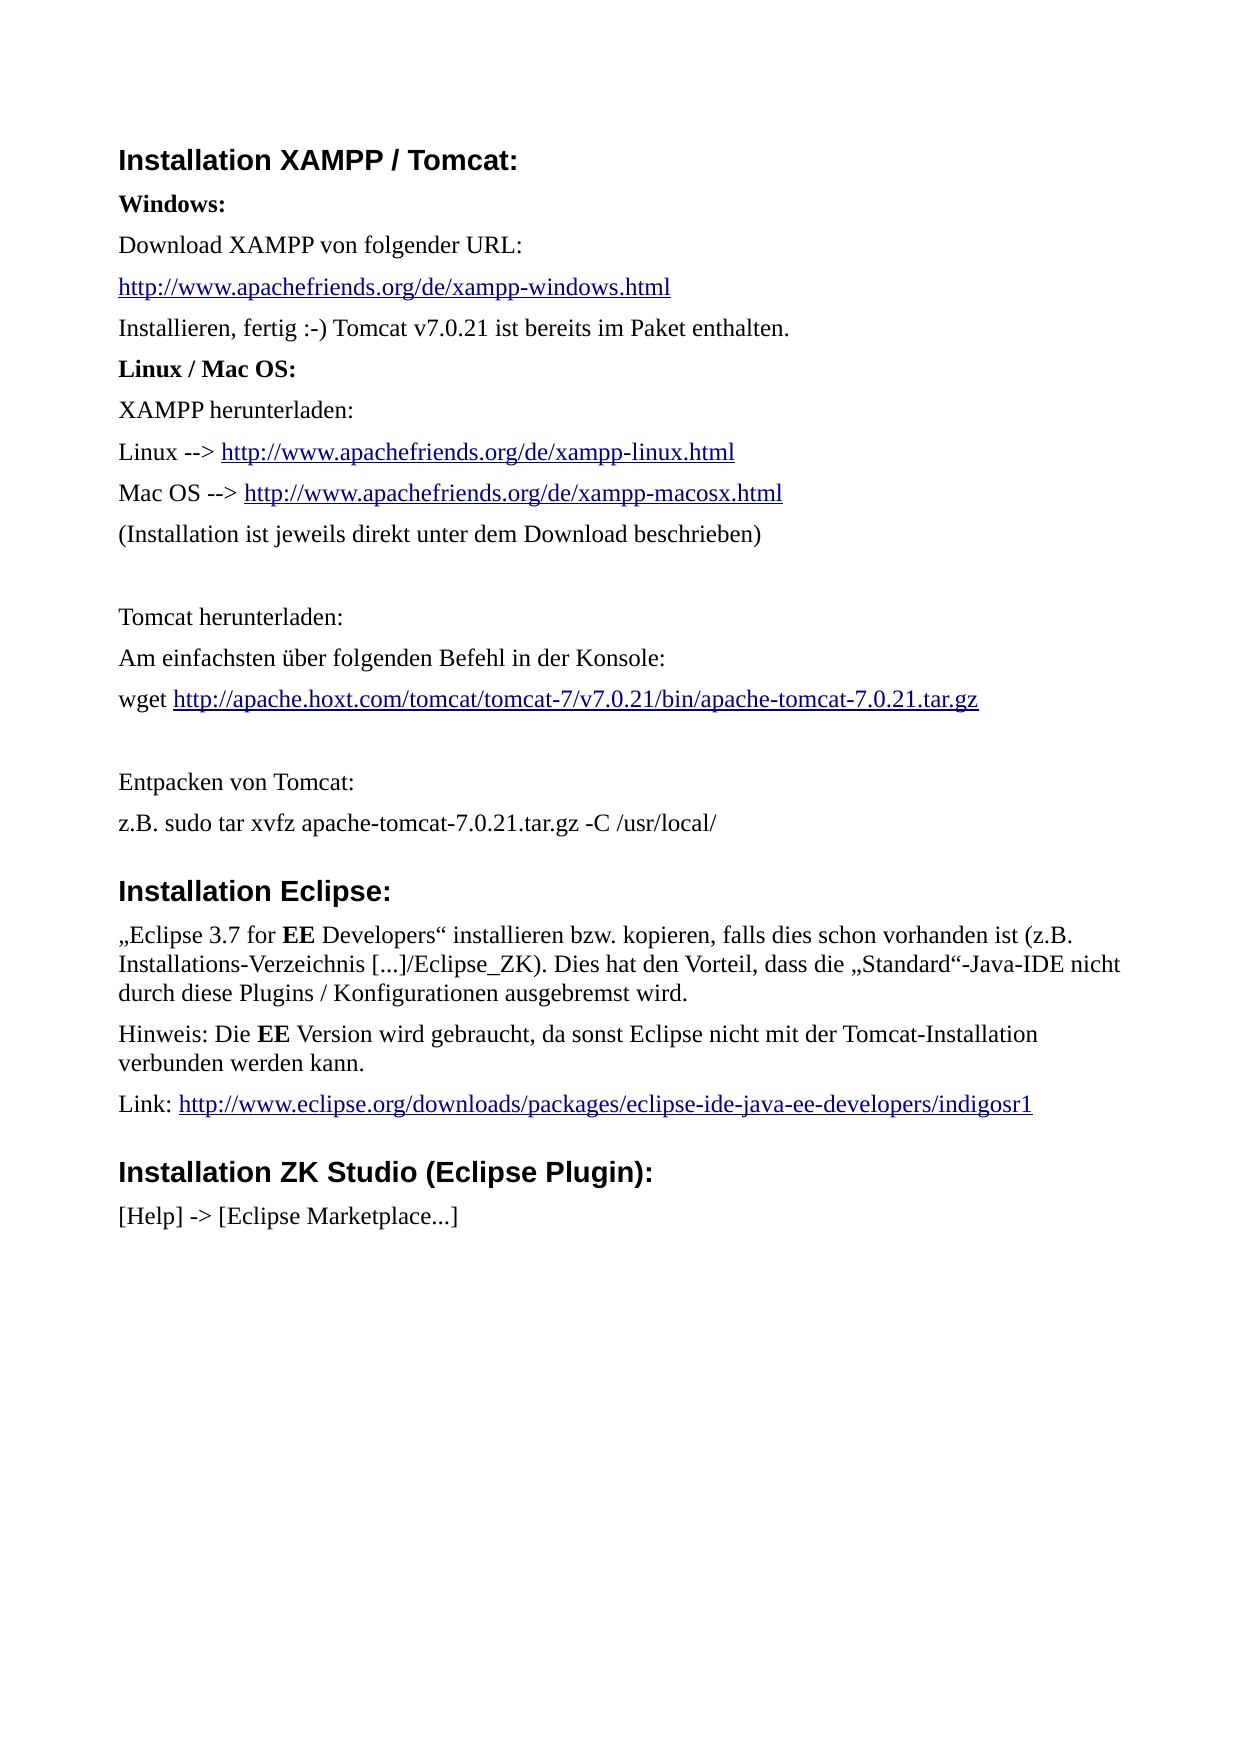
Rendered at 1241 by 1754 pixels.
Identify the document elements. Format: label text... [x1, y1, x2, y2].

text Link: http://www.eclipse.org/downloads/packages/eclipse-ide-java-ee-developers/indigosr1 [118, 1089, 1122, 1118]
text (Installation ist jeweils direkt unter dem Download beschrieben) [118, 519, 1122, 548]
subtitle Installation XAMPP / Tomcat: [118, 143, 1122, 177]
text Download XAMPP von folgender URL: [118, 230, 1122, 259]
text z.B. sudo tar xvfz apache-tomcat-7.0.21.tar.gz -C /usr/local/ [118, 808, 1122, 837]
text Windows: [118, 189, 1122, 218]
text Linux --> http://www.apachefriends.org/de/xampp-linux.html [118, 437, 1122, 465]
text Am einfachsten über folgenden Befehl in der Konsole: [118, 643, 1122, 672]
text Linux / Mac OS: [118, 354, 1122, 383]
text Hinweis: Die EE Version wird gebraucht, da sonst Eclipse nicht mit der Tomcat-Installation verbunden werden kann. [118, 1019, 1122, 1076]
text [Help] -> [Eclipse Marketplace...] [118, 1201, 1122, 1230]
text wget http://apache.hoxt.com/tomcat/tomcat-7/v7.0.21/bin/apache-tomcat-7.0.21.tar.gz [118, 684, 1122, 713]
text Tomcat herunterladen: [118, 602, 1122, 630]
subtitle Installation ZK Studio (Eclipse Plugin): [118, 1155, 1122, 1189]
text Entpacken von Tomcat: [118, 767, 1122, 795]
subtitle Installation Eclipse: [118, 874, 1122, 908]
text „Eclipse 3.7 for EE Developers“ installieren bzw. kopieren, falls dies schon vorhanden ist (z.B. Installations-Verzeichnis [...]/Eclipse_ZK). Dies hat den Vorteil, dass die „Standard“-Java-IDE nicht durch diese Plugins / Konfigurationen ausgebremst wird. [118, 920, 1122, 1006]
text http://www.apachefriends.org/de/xampp-windows.html [118, 272, 1122, 300]
text XAMPP herunterladen: [118, 395, 1122, 424]
text Mac OS --> http://www.apachefriends.org/de/xampp-macosx.html [118, 478, 1122, 507]
text Installieren, fertig :-) Tomcat v7.0.21 ist bereits im Paket enthalten. [118, 313, 1122, 342]
